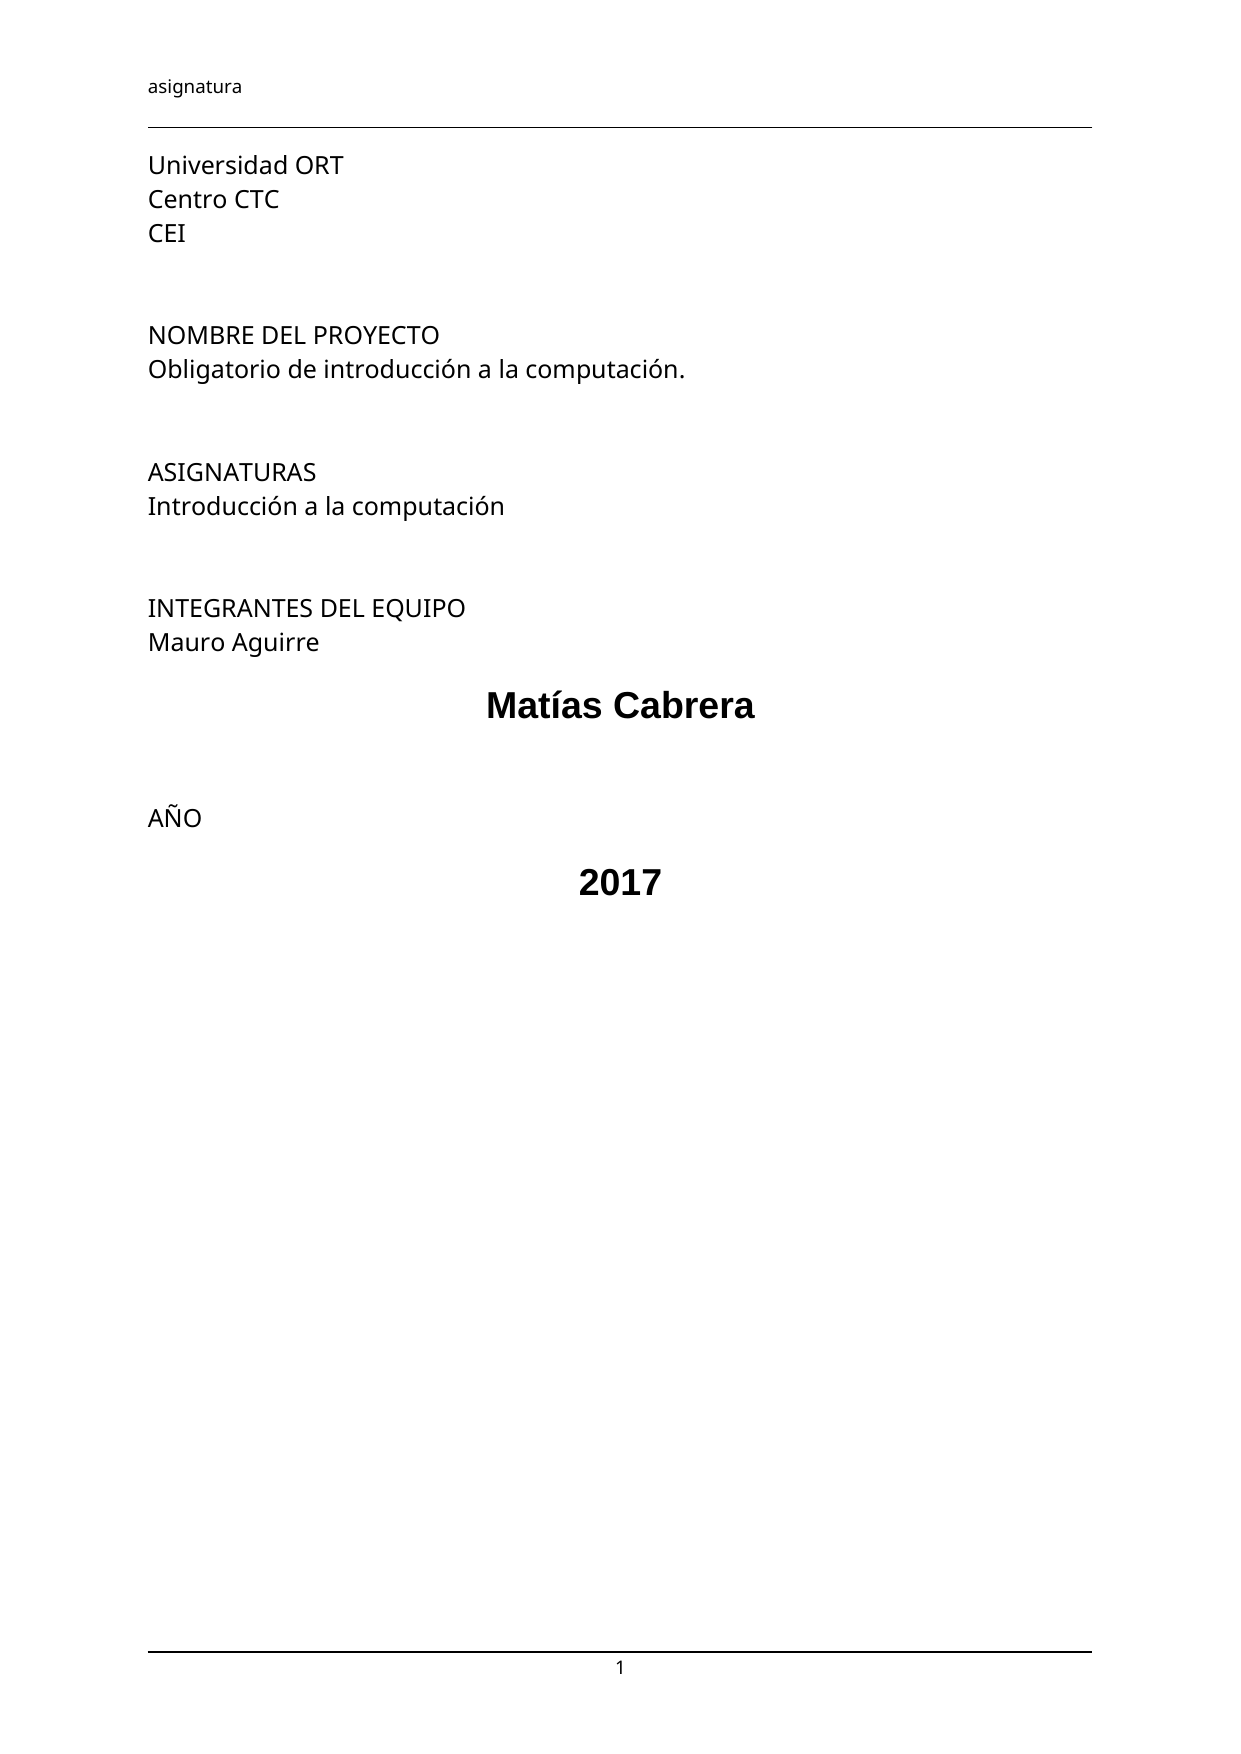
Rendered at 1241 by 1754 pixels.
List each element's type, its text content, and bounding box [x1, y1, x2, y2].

text ASIGNATURAS [148, 454, 1092, 488]
text INTEGRANTES DEL EQUIPO [148, 591, 1092, 624]
text AÑO [148, 801, 1092, 835]
text CEI [148, 216, 1092, 250]
text NOMBRE DEL PROYECTO [148, 318, 1092, 352]
text Universidad ORT [148, 148, 1092, 182]
text Mauro Aguirre [148, 624, 1092, 659]
text Centro CTC [148, 182, 1092, 216]
subtitle Matías Cabrera [148, 684, 1092, 727]
text Introducción a la computación [148, 488, 1092, 522]
text Obligatorio de introducción a la computación. [148, 352, 1092, 386]
subtitle 2017 [148, 860, 1092, 903]
